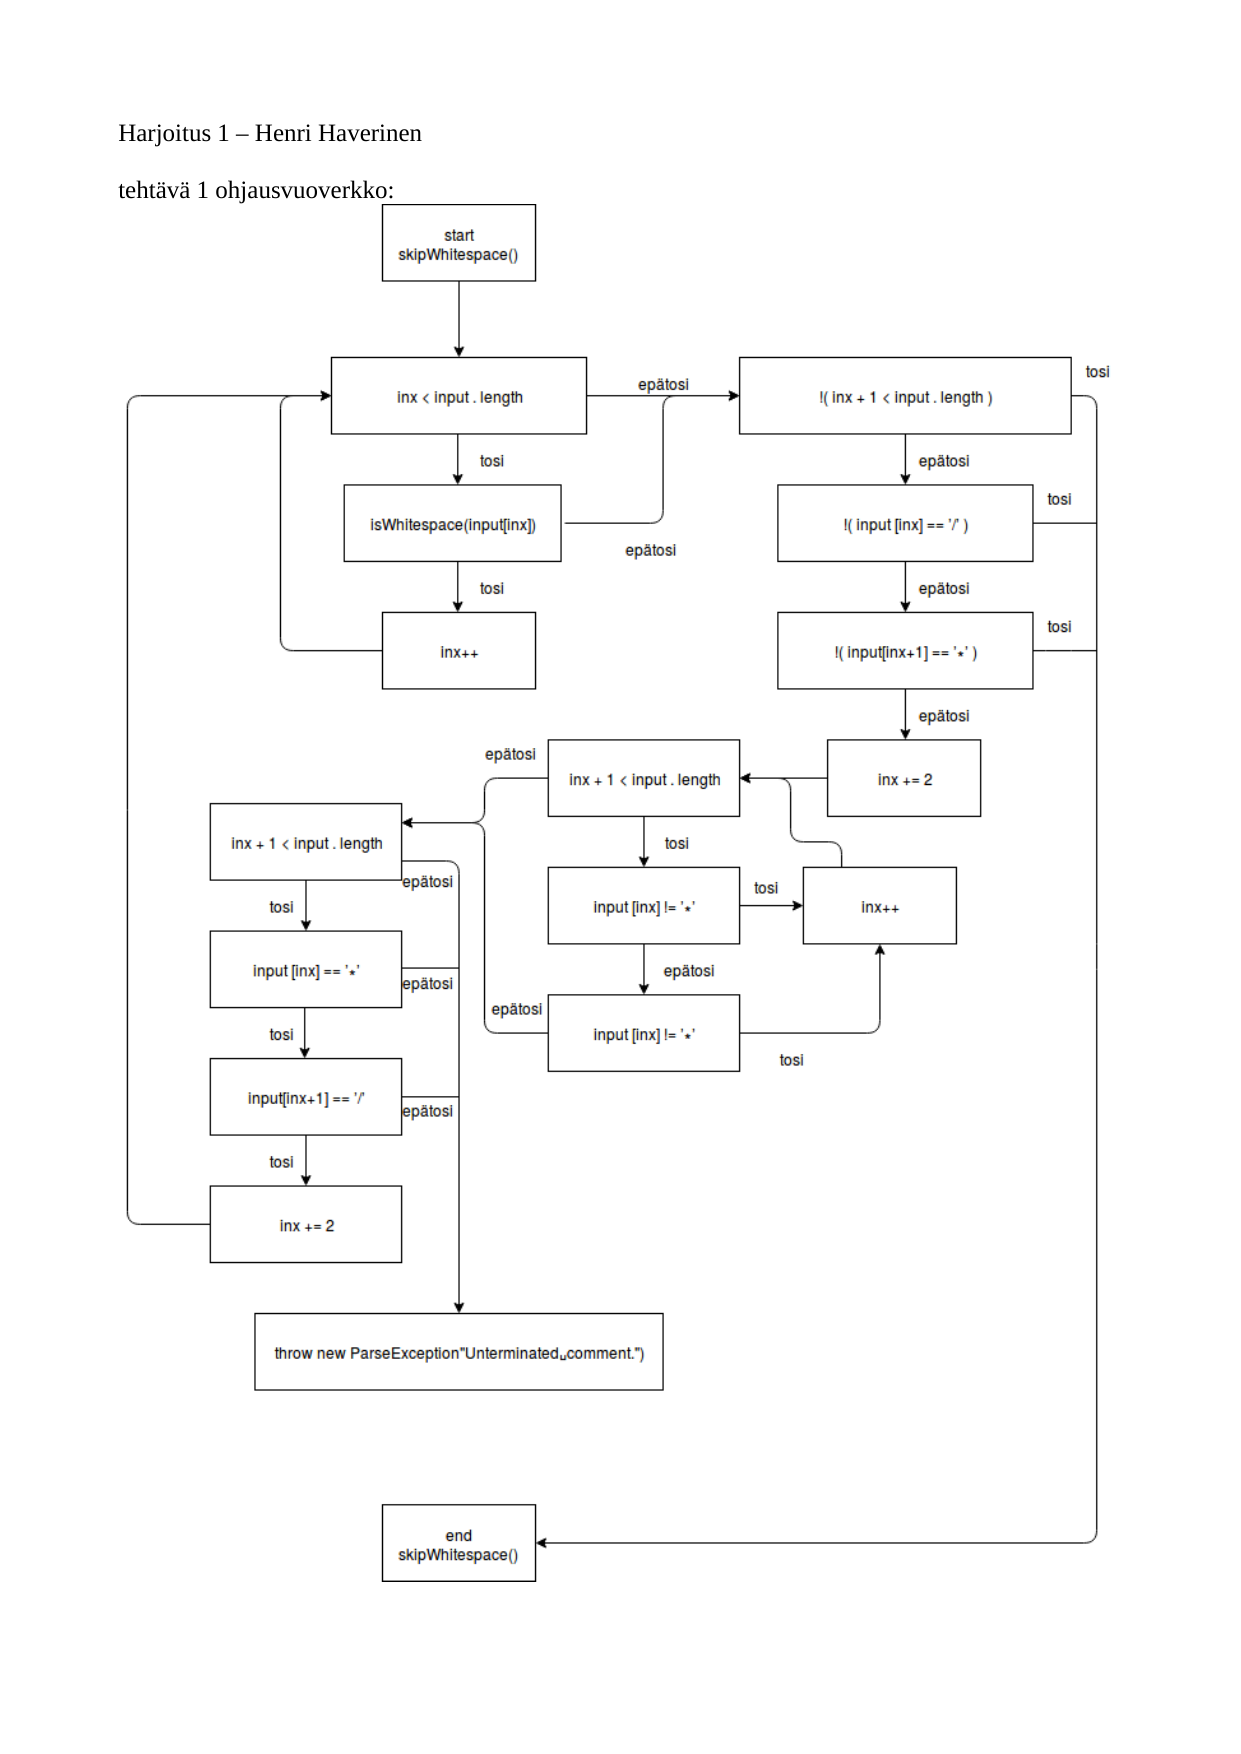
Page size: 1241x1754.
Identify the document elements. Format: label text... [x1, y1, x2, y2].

text tehtävä 1 ohjausvuoverkko: [118, 176, 1122, 204]
picture [118, 204, 1123, 1582]
text Harjoitus 1 – Henri Haverinen [118, 118, 1122, 147]
